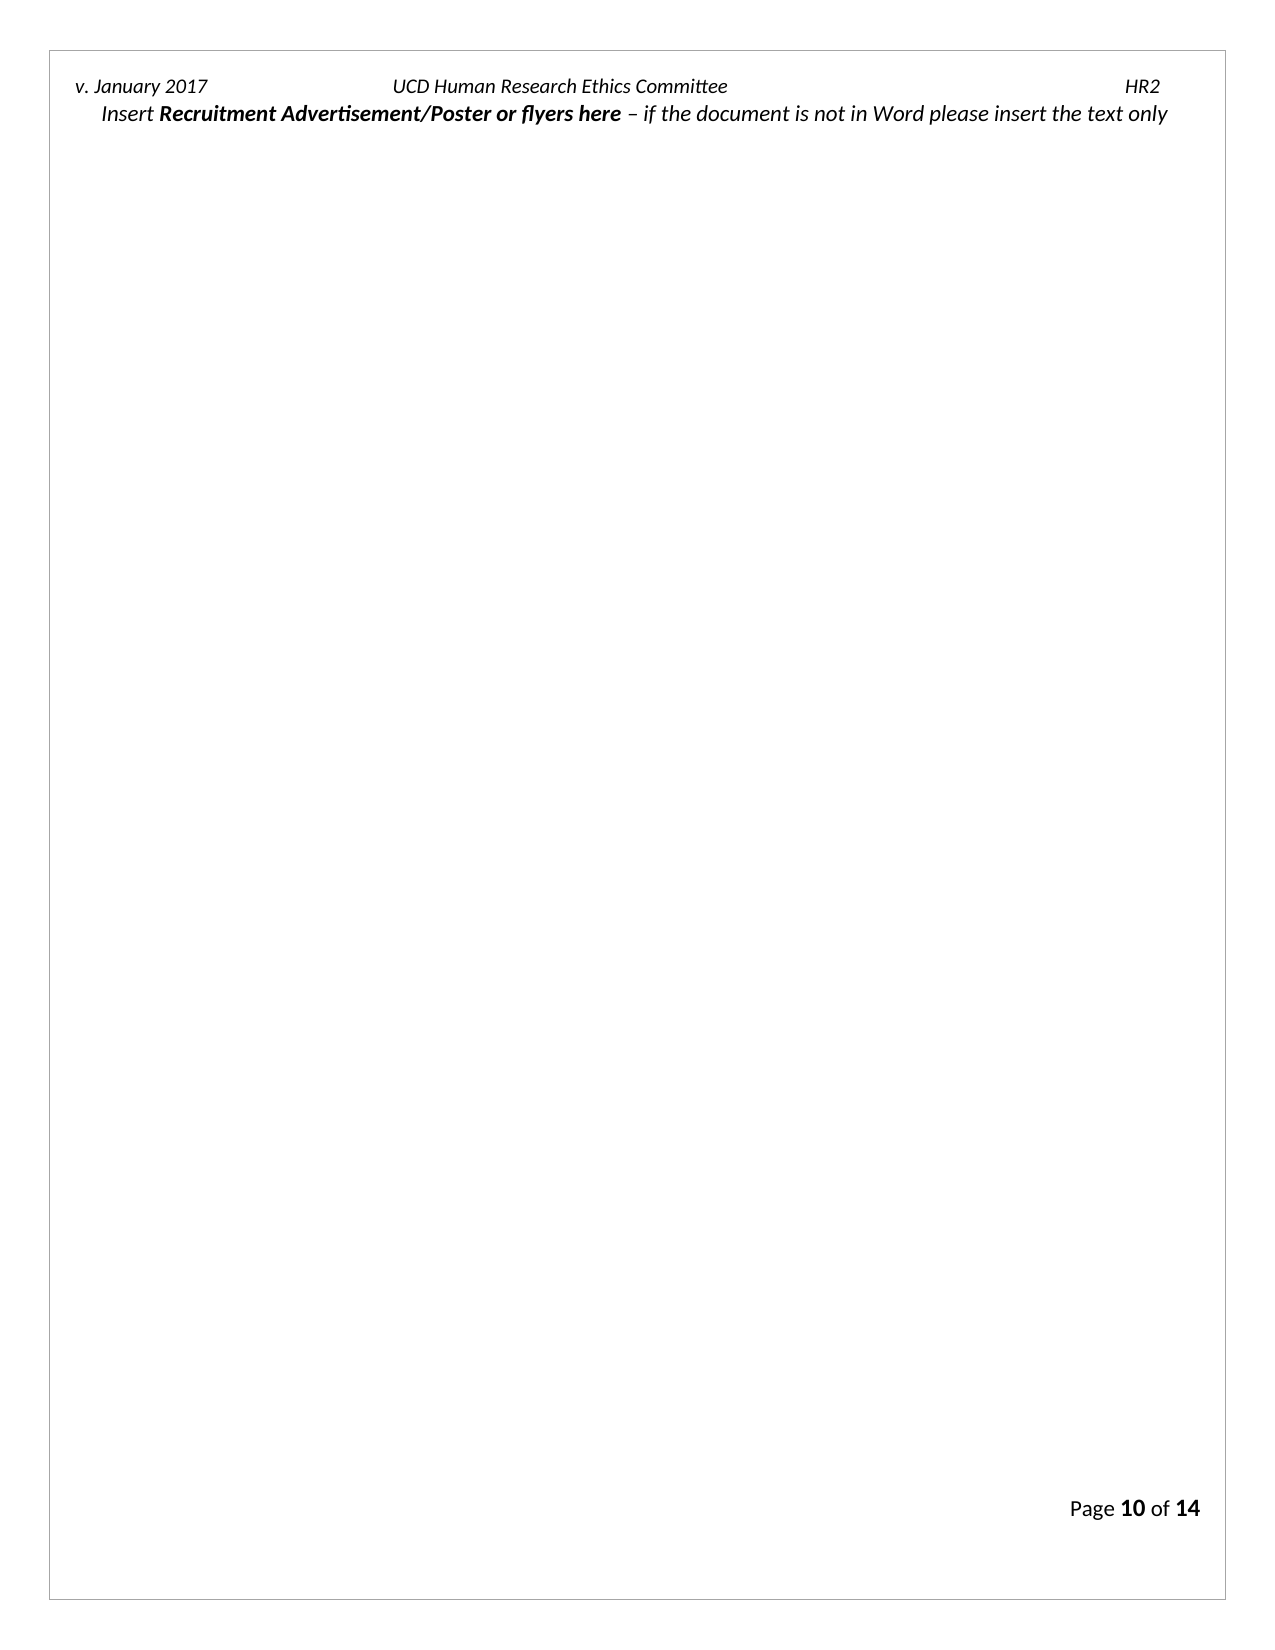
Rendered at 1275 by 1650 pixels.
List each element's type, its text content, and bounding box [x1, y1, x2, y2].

text Insert Recruitment Advertisement/Poster or flyers here – if the document is not in Word please insert the text only [101, 99, 1174, 127]
